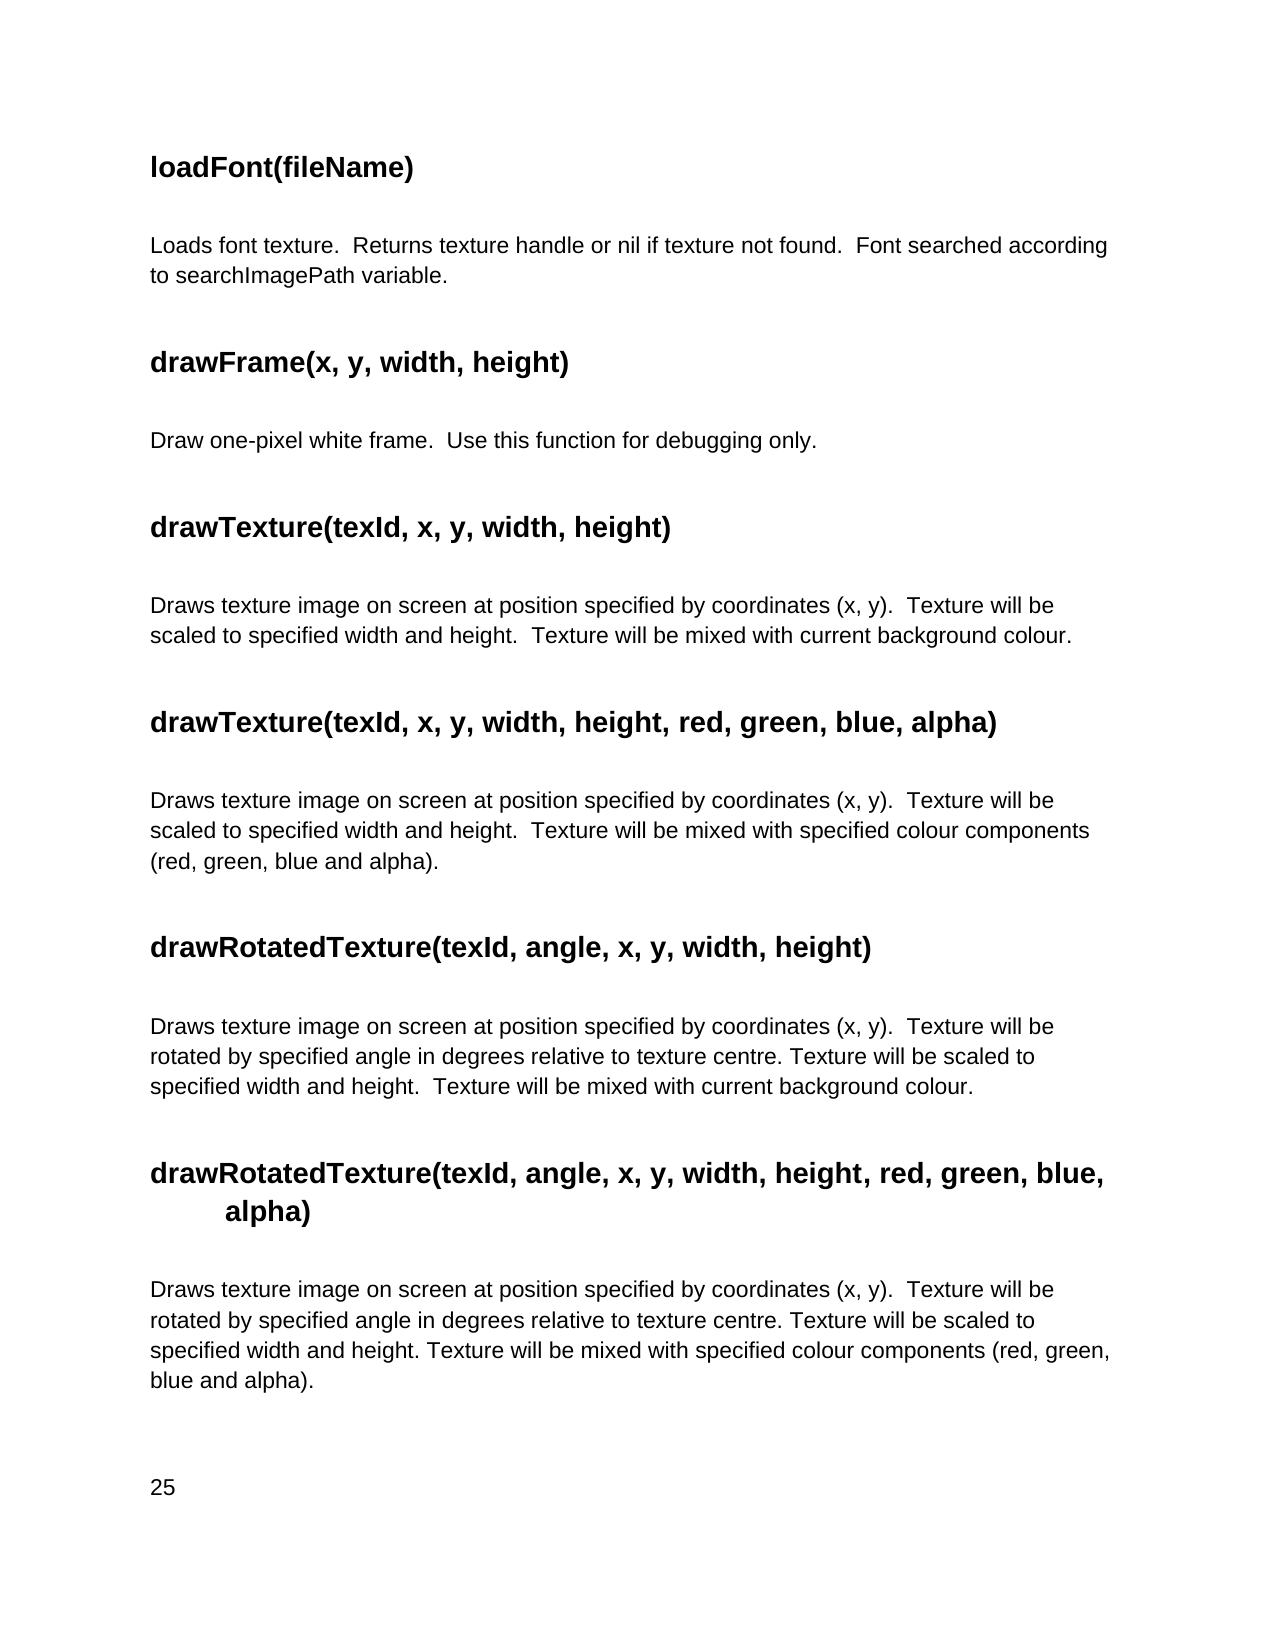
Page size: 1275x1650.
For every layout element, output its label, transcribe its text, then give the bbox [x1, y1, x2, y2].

text Draws texture image on screen at position specified by coordinates (x, y). Texture will be scaled to specified width and height. Texture will be mixed with current background colour. [150, 592, 1125, 649]
subtitle loadFont(fileName) [150, 150, 1125, 183]
subtitle drawFrame(x, y, width, height) [150, 345, 1125, 379]
subtitle drawRotatedTexture(texId, angle, x, y, width, height, red, green, blue, alpha) [150, 1156, 1125, 1228]
text Draws texture image on screen at position specified by coordinates (x, y). Texture will be rotated by specified angle in degrees relative to texture centre. Texture will be scaled to specified width and height. Texture will be mixed with current background colour. [150, 1013, 1125, 1099]
text Loads font texture. Returns texture handle or nil if texture not found. Font searched according to searchImagePath variable. [150, 232, 1125, 289]
subtitle drawTexture(texId, x, y, width, height, red, green, blue, alpha) [150, 705, 1125, 739]
subtitle drawRotatedTexture(texId, angle, x, y, width, height) [150, 930, 1125, 964]
subtitle drawTexture(texId, x, y, width, height) [150, 510, 1125, 543]
text Draws texture image on screen at position specified by coordinates (x, y). Texture will be rotated by specified angle in degrees relative to texture centre. Texture will be scaled to specified width and height. Texture will be mixed with specified colour components (red, green, blue and alpha). [150, 1276, 1125, 1393]
text Draw one-pixel white frame. Use this function for debugging only. [150, 427, 1125, 454]
text Draws texture image on screen at position specified by coordinates (x, y). Texture will be scaled to specified width and height. Texture will be mixed with specified colour components (red, green, blue and alpha). [150, 787, 1125, 874]
